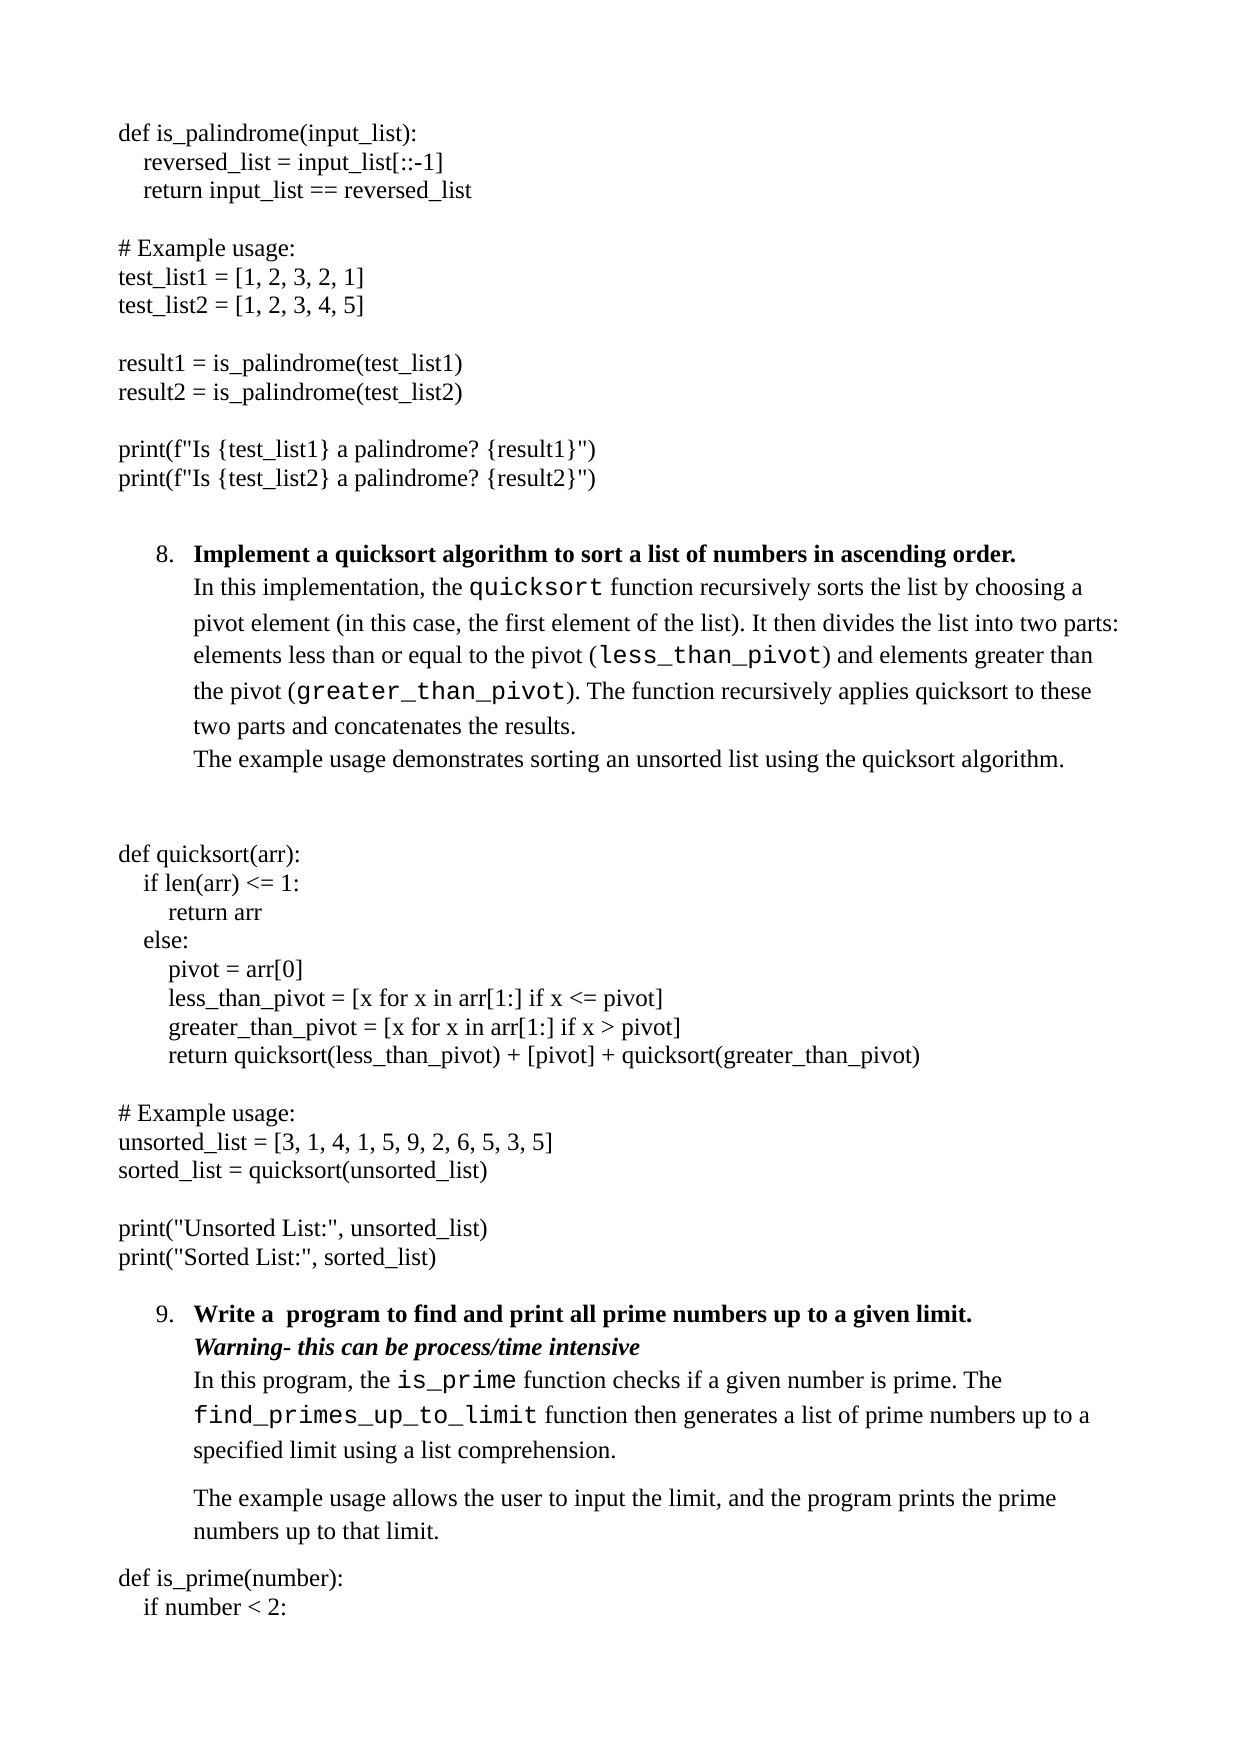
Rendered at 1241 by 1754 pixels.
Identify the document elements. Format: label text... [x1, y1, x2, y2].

text unsorted_list = [3, 1, 4, 1, 5, 9, 2, 6, 5, 3, 5] [118, 1127, 1122, 1155]
text less_than_pivot = [x for x in arr[1:] if x <= pivot] [118, 983, 1122, 1012]
text def quicksort(arr): [118, 839, 1122, 868]
text result2 = is_palindrome(test_list2) [118, 377, 1122, 406]
text test_list1 = [1, 2, 3, 2, 1] [118, 262, 1122, 291]
list The example usage allows the user to input the limit, and the program prints the prime numbers up to that limit. [156, 1483, 1122, 1545]
text sorted_list = quicksort(unsorted_list) [118, 1155, 1122, 1184]
text test_list2 = [1, 2, 3, 4, 5] [118, 291, 1122, 319]
text greater_than_pivot = [x for x in arr[1:] if x > pivot] [118, 1012, 1122, 1040]
text # Example usage: [118, 233, 1122, 262]
text if len(arr) <= 1: [118, 868, 1122, 897]
text def is_palindrome(input_list): [118, 118, 1122, 147]
text if number < 2: [118, 1592, 1122, 1621]
text # Example usage: [118, 1098, 1122, 1127]
text print("Unsorted List:", unsorted_list) [118, 1213, 1122, 1242]
text else: [118, 925, 1122, 954]
list Write a program to find and print all prime numbers up to a given limit. Warning- this can be process/time intensive In this program, the is_prime function checks if a given number is prime. The find_primes_up_to_limit function then generates a list of prime numbers up to a specified limit using a list comprehension. [156, 1299, 1122, 1464]
text print(f"Is {test_list2} a palindrome? {result2}") [118, 463, 1122, 492]
text reversed_list = input_list[::-1] [118, 147, 1122, 176]
text print("Sorted List:", sorted_list) [118, 1242, 1122, 1270]
text result1 = is_palindrome(test_list1) [118, 348, 1122, 377]
text return quicksort(less_than_pivot) + [pivot] + quicksort(greater_than_pivot) [118, 1040, 1122, 1069]
text pivot = arr[0] [118, 954, 1122, 983]
text print(f"Is {test_list1} a palindrome? {result1}") [118, 434, 1122, 463]
list Implement a quicksort algorithm to sort a list of numbers in ascending order. In this implementation, the quicksort function recursively sorts the list by choosing a pivot element (in this case, the first element of the list). It then divides the list into two parts: elements less than or equal to the pivot (less_than_pivot) and elements greater than the pivot (greater_than_pivot). The function recursively applies quicksort to these two parts and concatenates the results. The example usage demonstrates sorting an unsorted list using the quicksort algorithm. [156, 539, 1122, 773]
text return arr [118, 897, 1122, 925]
text def is_prime(number): [118, 1563, 1122, 1592]
text return input_list == reversed_list [118, 176, 1122, 204]
